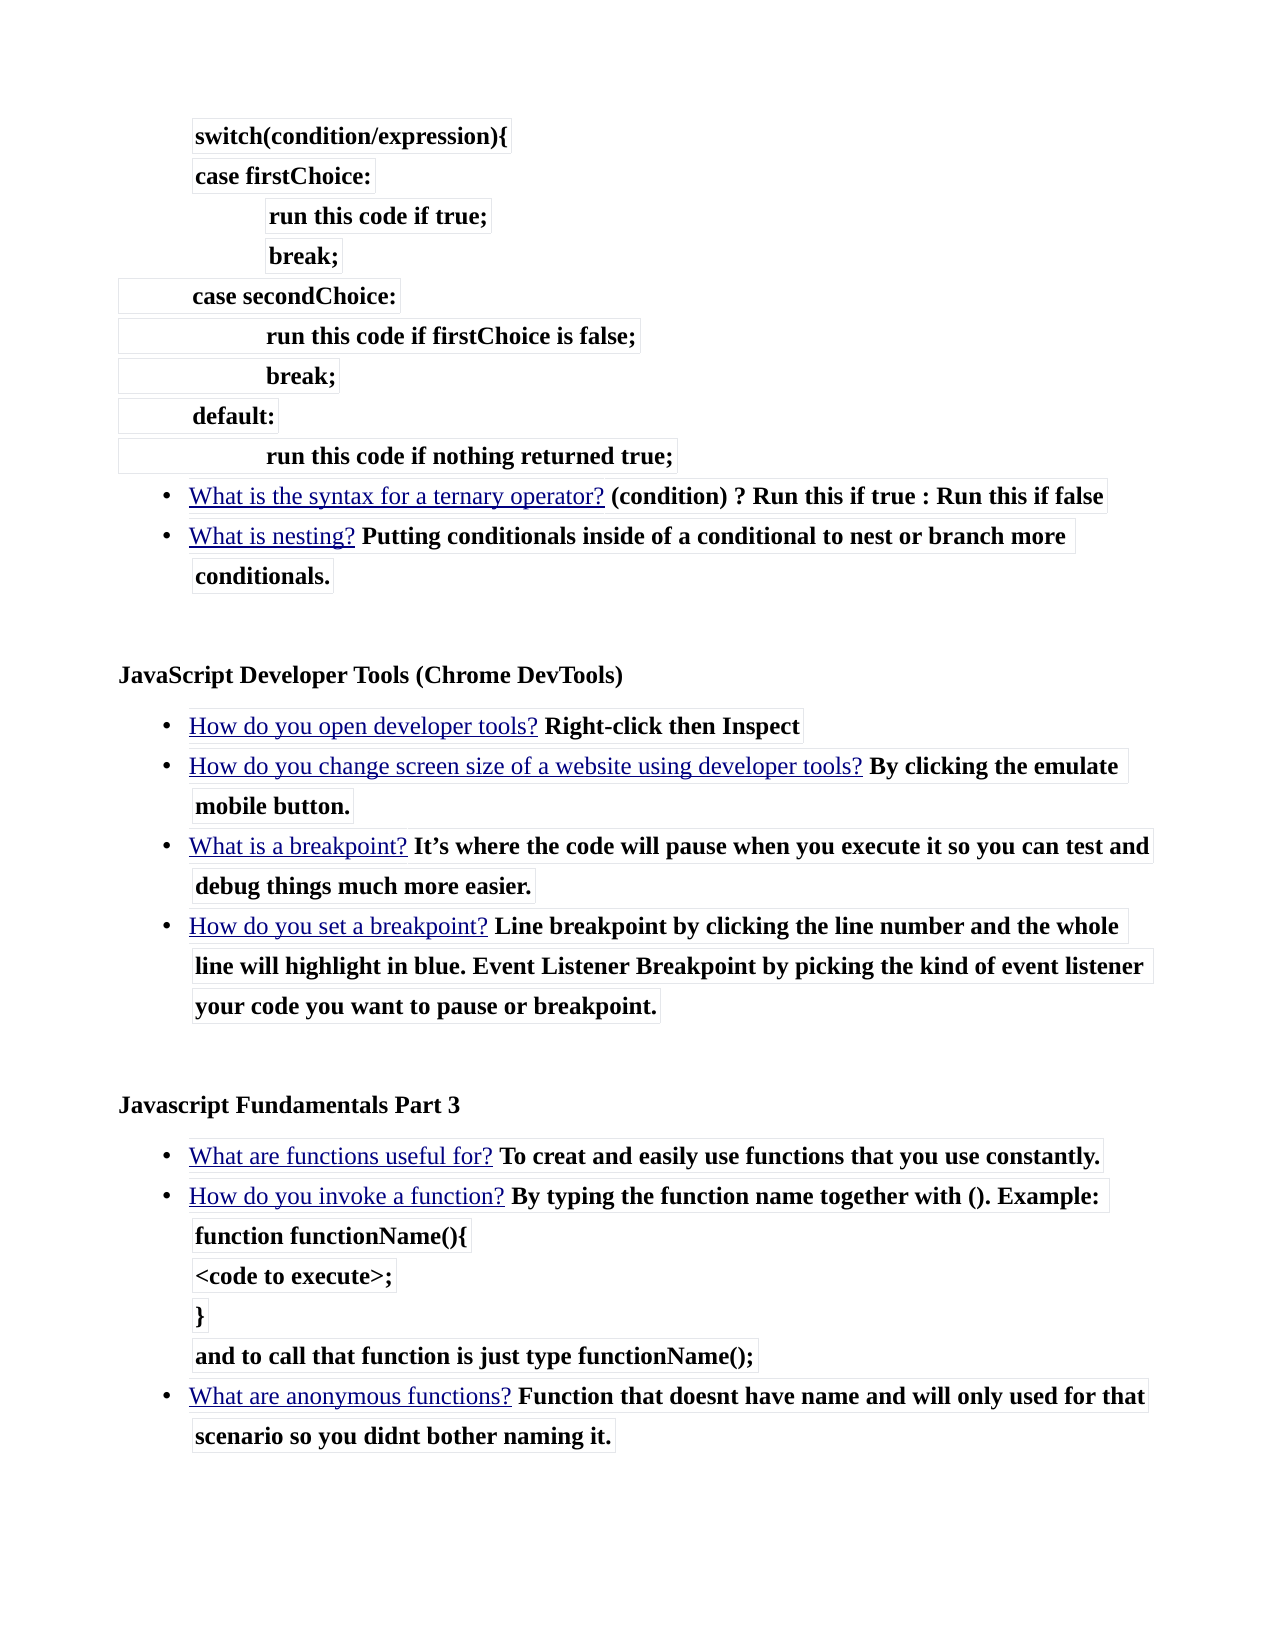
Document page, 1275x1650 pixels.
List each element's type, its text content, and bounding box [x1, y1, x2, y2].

list [162, 1298, 192, 1332]
text [279, 398, 1157, 433]
text break; [119, 359, 339, 393]
list What is a breakpoint? It’s where the code will pause when you execute it so you can test and debug things much more easier. [162, 828, 1157, 903]
list [162, 118, 192, 153]
list and to call that function is just type functionName(); [193, 1339, 758, 1372]
text run this code if firstChoice is false; [119, 319, 640, 353]
list run this code if true; [266, 199, 491, 233]
list switch(condition/expression){ [193, 119, 511, 153]
text run this code if nothing returned true; [119, 439, 677, 473]
list case firstChoice: [193, 159, 375, 193]
list [804, 708, 1157, 743]
text [401, 278, 1157, 313]
list [162, 1258, 192, 1292]
list [209, 1298, 1157, 1332]
text [678, 438, 1157, 473]
list What is nesting? Putting conditionals inside of a conditional to nest or branch more conditionals. [162, 518, 1157, 593]
text [641, 318, 1157, 353]
list How do you invoke a function? By typing the function name together with (). Example: function functionName(){ [162, 1178, 1157, 1252]
text case secondChoice: [119, 279, 400, 313]
list <code to execute>; [193, 1259, 396, 1292]
text Javascript Fundamentals Part 3 [118, 1090, 1157, 1119]
list [343, 238, 1157, 273]
list } [193, 1299, 208, 1332]
text [340, 358, 1157, 393]
list [397, 1258, 1157, 1292]
list How do you set a breakpoint? Line breakpoint by clicking the line number and the whole line will highlight in blue. Event Listener Breakpoint by picking the kind of event listener your code you want to pause or breakpoint. [162, 908, 1157, 1023]
list [236, 238, 265, 273]
list [236, 198, 265, 233]
text JavaScript Developer Tools (Chrome DevTools) [118, 660, 1157, 689]
list break; [266, 239, 342, 273]
list What is the syntax for a ternary operator? (condition) ? Run this if true : Run this if false [162, 478, 1107, 513]
list [759, 1338, 1157, 1372]
list How do you change screen size of a website using developer tools? By clicking the emulate mobile button. [162, 748, 1157, 823]
list What are functions useful for? To creat and easily use functions that you use constantly. [162, 1138, 1103, 1172]
list What are anonymous functions? Function that doesnt have name and will only used for that scenario so you didnt bother naming it. [162, 1378, 1157, 1452]
list [162, 158, 192, 193]
list How do you open developer tools? Right-click then Inspect [162, 708, 803, 743]
list [376, 158, 1157, 193]
list [1104, 1138, 1157, 1172]
list [492, 198, 1157, 233]
list [512, 118, 1157, 153]
text default: [119, 399, 278, 433]
